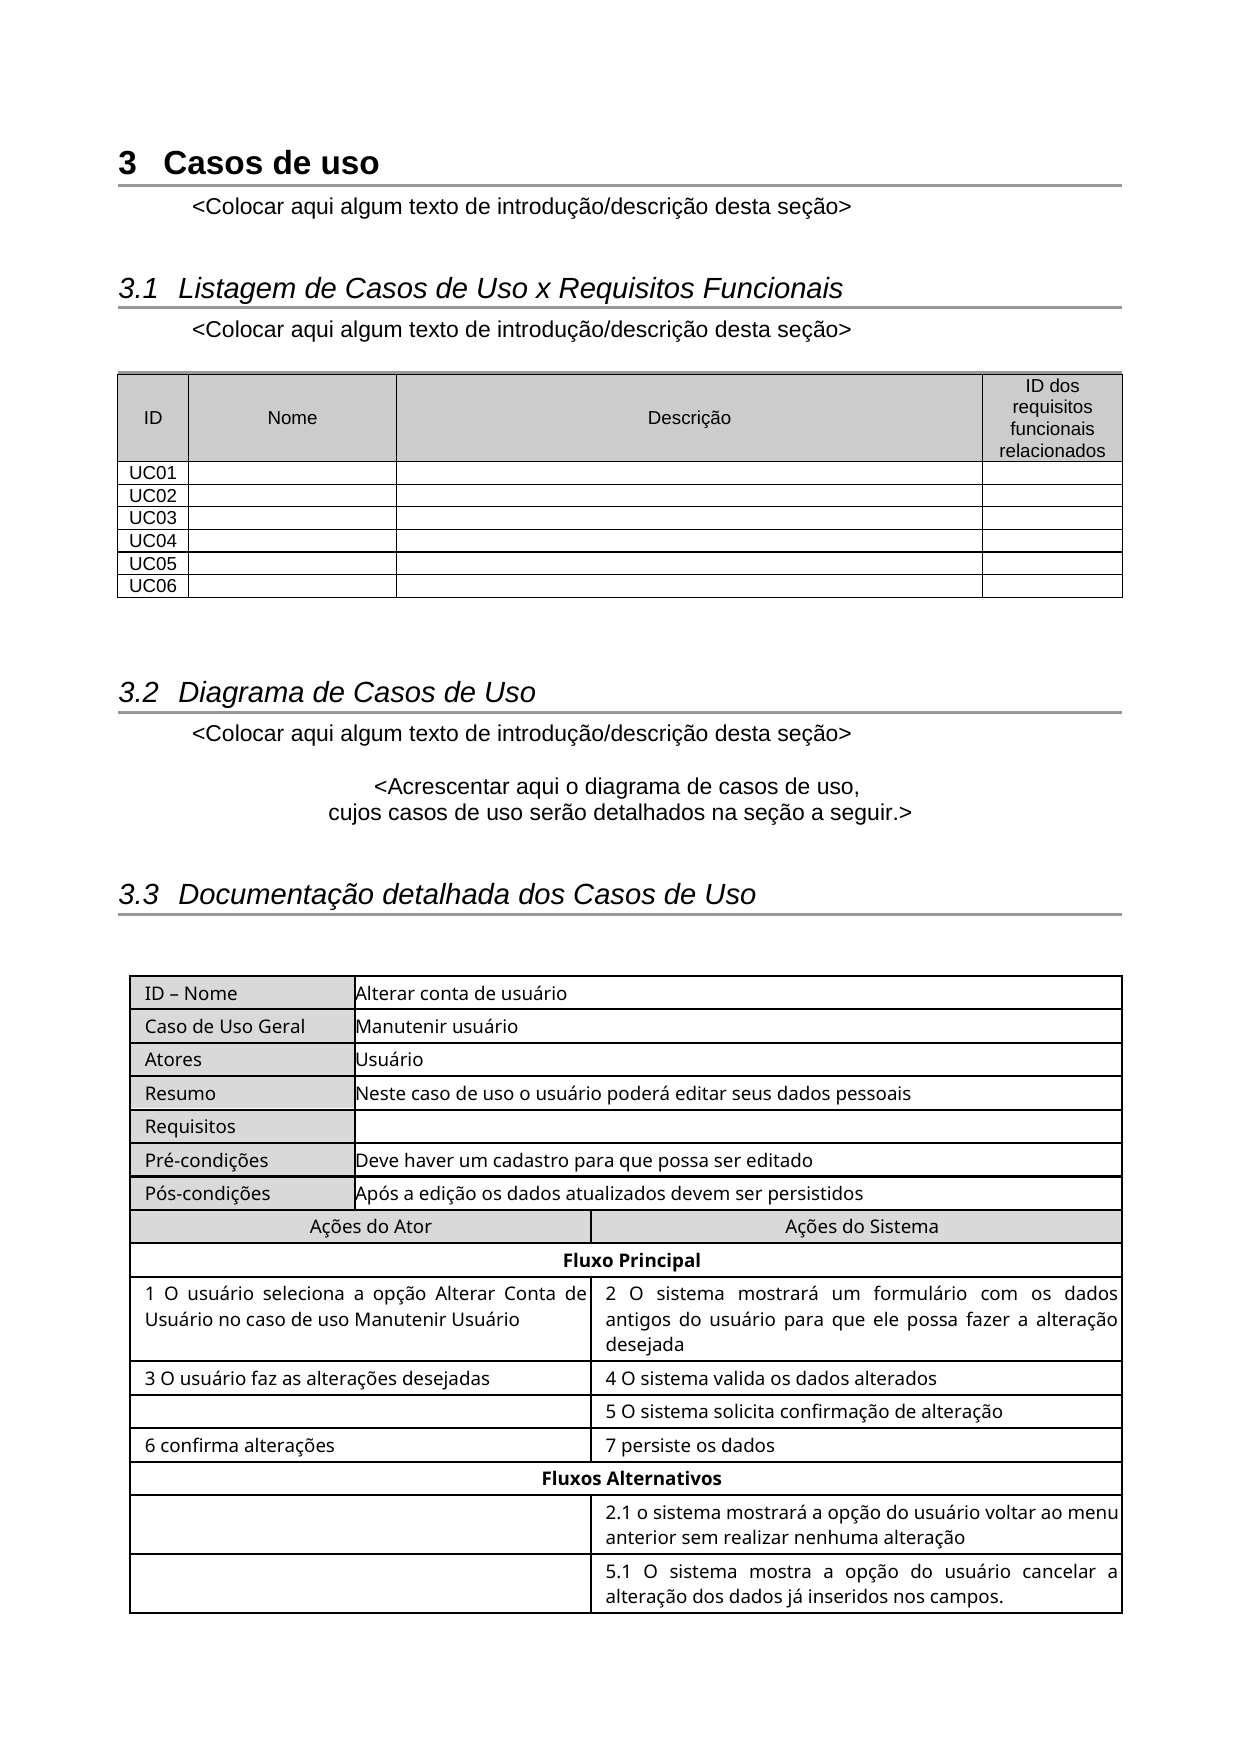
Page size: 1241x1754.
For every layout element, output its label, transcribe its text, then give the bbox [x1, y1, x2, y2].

table_cell 4 O sistema valida os dados alterados [592, 1362, 1121, 1394]
table_cell Neste caso de uso o usuário poderá editar seus dados pessoais [356, 1077, 1121, 1108]
table_cell 2.1 o sistema mostrará a opção do usuário voltar ao menu anterior sem realizar nenhuma alteração [592, 1496, 1121, 1553]
text <Colocar aqui algum texto de introdução/descrição desta seção> [118, 193, 1122, 219]
table_cell [983, 553, 1122, 574]
table_cell [983, 485, 1122, 506]
text <Colocar aqui algum texto de introdução/descrição desta seção> [118, 316, 1122, 342]
table_cell UC06 [118, 575, 188, 597]
table_cell Manutenir usuário [356, 1010, 1121, 1042]
text <Acrescentar aqui o diagrama de casos de uso, cujos casos de uso serão detalhados na seção a seguir.> [118, 773, 1122, 826]
table_header ID dos requisitos funcionais relacionados [983, 375, 1122, 461]
table_cell Fluxos Alternativos [131, 1463, 1121, 1494]
table_header Descrição [397, 375, 982, 461]
table_cell [983, 507, 1122, 529]
table_header Alterar conta de usuário [356, 977, 1121, 1008]
table_cell UC02 [118, 485, 188, 506]
table_cell [397, 530, 982, 551]
table_cell [983, 575, 1122, 597]
table_cell [131, 1496, 590, 1553]
table_cell [983, 530, 1122, 551]
table_cell 3 O usuário faz as alterações desejadas [131, 1362, 590, 1394]
table_cell Caso de Uso Geral [131, 1010, 354, 1042]
table_cell 5.1 O sistema mostra a opção do usuário cancelar a alteração dos dados já inseridos nos campos. [592, 1555, 1121, 1612]
table_cell Pós-condições [131, 1178, 354, 1209]
table_cell Requisitos [131, 1111, 354, 1142]
table_cell 5 O sistema solicita confirmação de alteração [592, 1396, 1121, 1427]
table_cell Usuário [356, 1044, 1121, 1075]
table_cell Após a edição os dados atualizados devem ser persistidos [356, 1178, 1121, 1209]
table_cell [983, 462, 1122, 483]
table_cell [189, 553, 396, 574]
table_cell [189, 485, 396, 506]
table_header Nome [189, 375, 396, 461]
table_cell 7 persiste os dados [592, 1429, 1121, 1461]
table_cell UC01 [118, 462, 188, 483]
subtitle Documentação detalhada dos Casos de Uso [118, 877, 1122, 913]
table_cell [397, 507, 982, 529]
table_cell [397, 462, 982, 483]
table_cell 1 O usuário seleciona a opção Alterar Conta de Usuário no caso de uso Manutenir Usuário [131, 1278, 590, 1360]
table_cell [397, 575, 982, 597]
table_cell [189, 462, 396, 483]
table_cell Pré-condições [131, 1144, 354, 1175]
table_cell [189, 530, 396, 551]
table_cell UC05 [118, 553, 188, 574]
table_cell 6 confirma alterações [131, 1429, 590, 1461]
subtitle Listagem de Casos de Uso x Requisitos Funcionais [118, 271, 1122, 306]
table_cell UC03 [118, 507, 188, 529]
table_cell Ações do Ator [131, 1211, 590, 1242]
table_cell [131, 1555, 590, 1612]
table_header ID – Nome [131, 977, 354, 1008]
table_header ID [118, 375, 188, 461]
table_cell UC04 [118, 530, 188, 551]
table_cell Ações do Sistema [592, 1211, 1121, 1242]
table_cell Deve haver um cadastro para que possa ser editado [356, 1144, 1121, 1175]
table_cell Resumo [131, 1077, 354, 1108]
table_cell [397, 553, 982, 574]
subtitle Diagrama de Casos de Uso [118, 675, 1122, 711]
table_cell [189, 575, 396, 597]
table_cell [189, 507, 396, 529]
subtitle Casos de uso [118, 143, 1122, 184]
text <Colocar aqui algum texto de introdução/descrição desta seção> [118, 720, 1122, 747]
table_cell Fluxo Principal [131, 1244, 1121, 1276]
table_cell [131, 1396, 590, 1427]
table_cell [397, 485, 982, 506]
table_cell [356, 1111, 1121, 1142]
table_cell Atores [131, 1044, 354, 1075]
table_cell 2 O sistema mostrará um formulário com os dados antigos do usuário para que ele possa fazer a alteração desejada [592, 1278, 1121, 1360]
